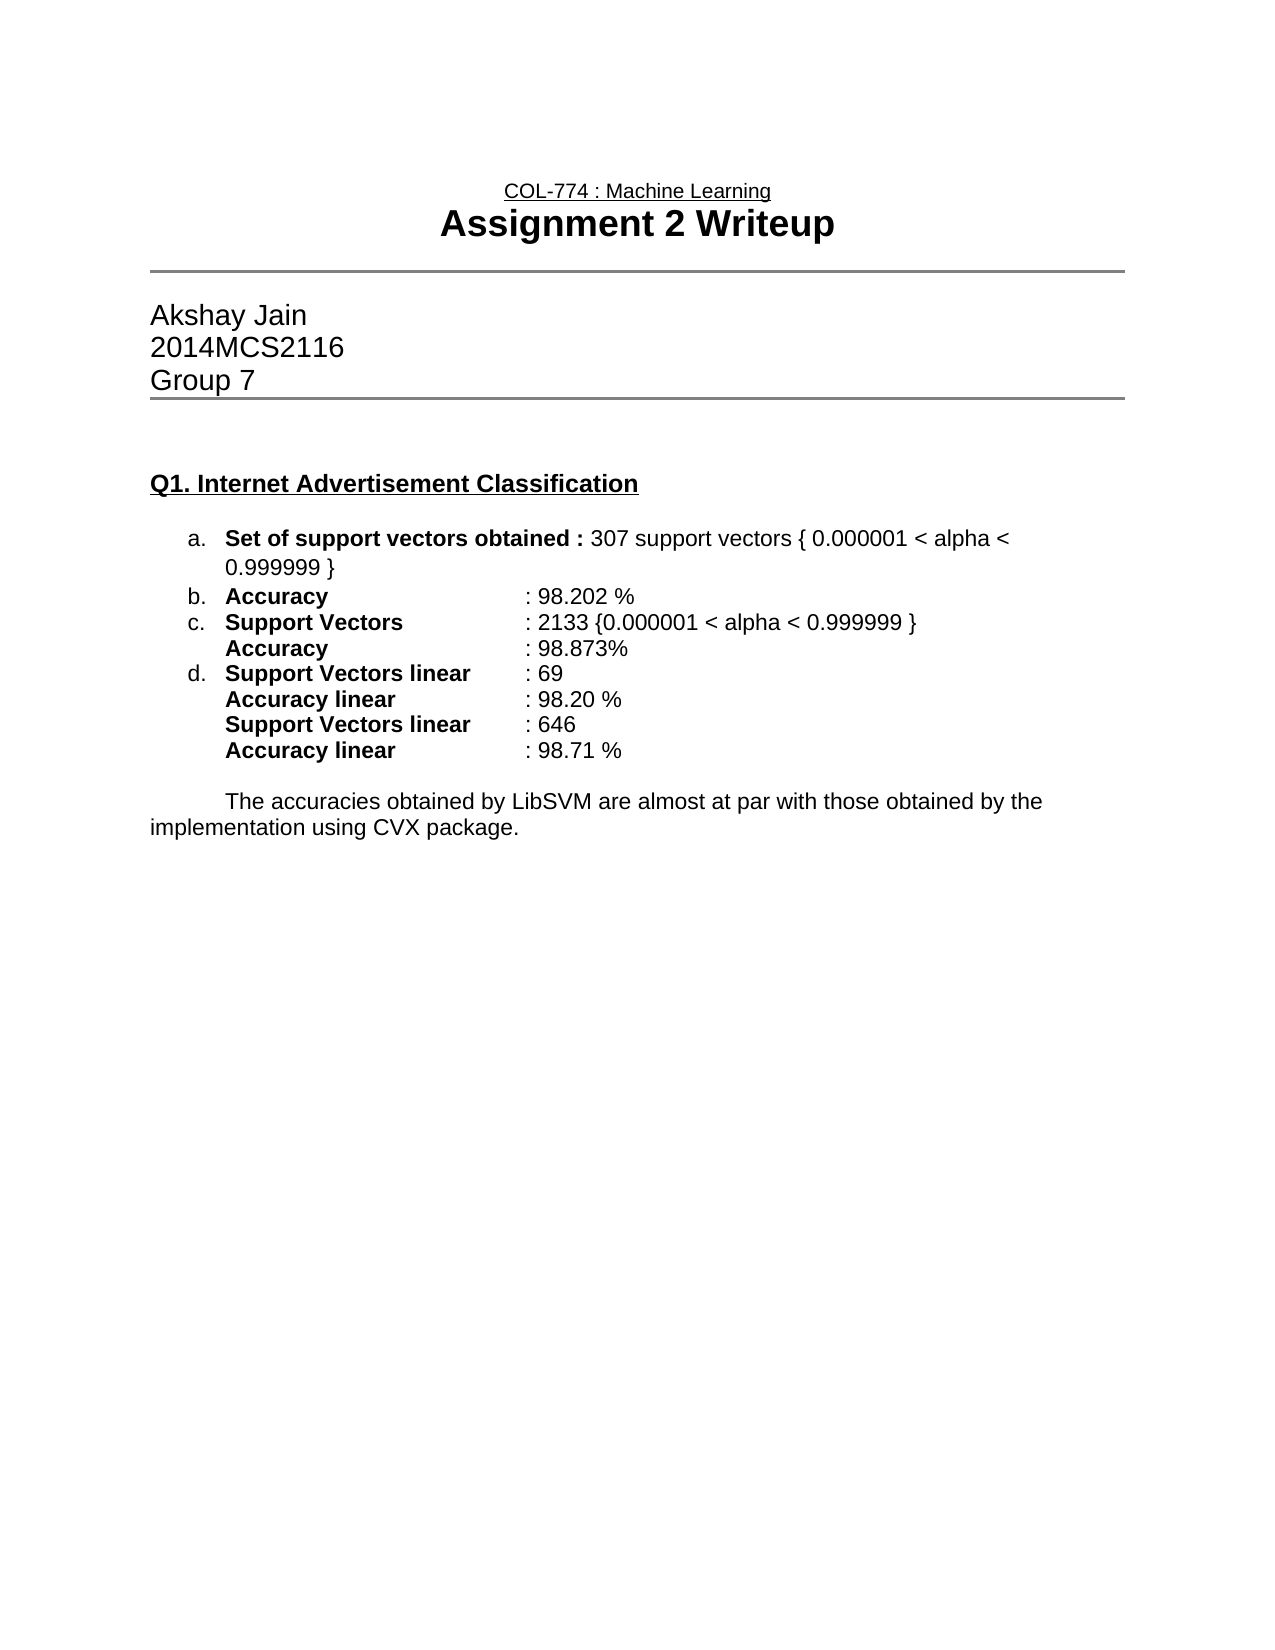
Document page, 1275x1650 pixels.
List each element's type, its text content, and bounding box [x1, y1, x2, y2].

text Accuracy linear : 98.20 % [150, 687, 1125, 712]
list Set of support vectors obtained : 307 support vectors { 0.000001 < alpha < 0.999999 } [187, 525, 1125, 580]
text Accuracy : 98.873% [150, 635, 1125, 661]
list Accuracy : 98.202 % [187, 584, 1125, 610]
text The accuracies obtained by LibSVM are almost at par with those obtained by the implementation using CVX package. [150, 789, 1125, 840]
text COL-774 : Machine Learning [150, 179, 1125, 203]
list Support Vectors : 2133 {0.000001 < alpha < 0.999999 } [187, 610, 1125, 635]
text Akshay Jain [150, 299, 1125, 331]
text Assignment 2 Writeup [150, 203, 1125, 244]
text Support Vectors linear : 646 [150, 712, 1125, 738]
text Group 7 [150, 364, 1125, 397]
text 2014MCS2116 [150, 331, 1125, 364]
text Accuracy linear : 98.71 % [150, 738, 1125, 763]
text Q1. Internet Advertisement Classification [150, 469, 1125, 497]
list Support Vectors linear : 69 [187, 661, 1125, 687]
